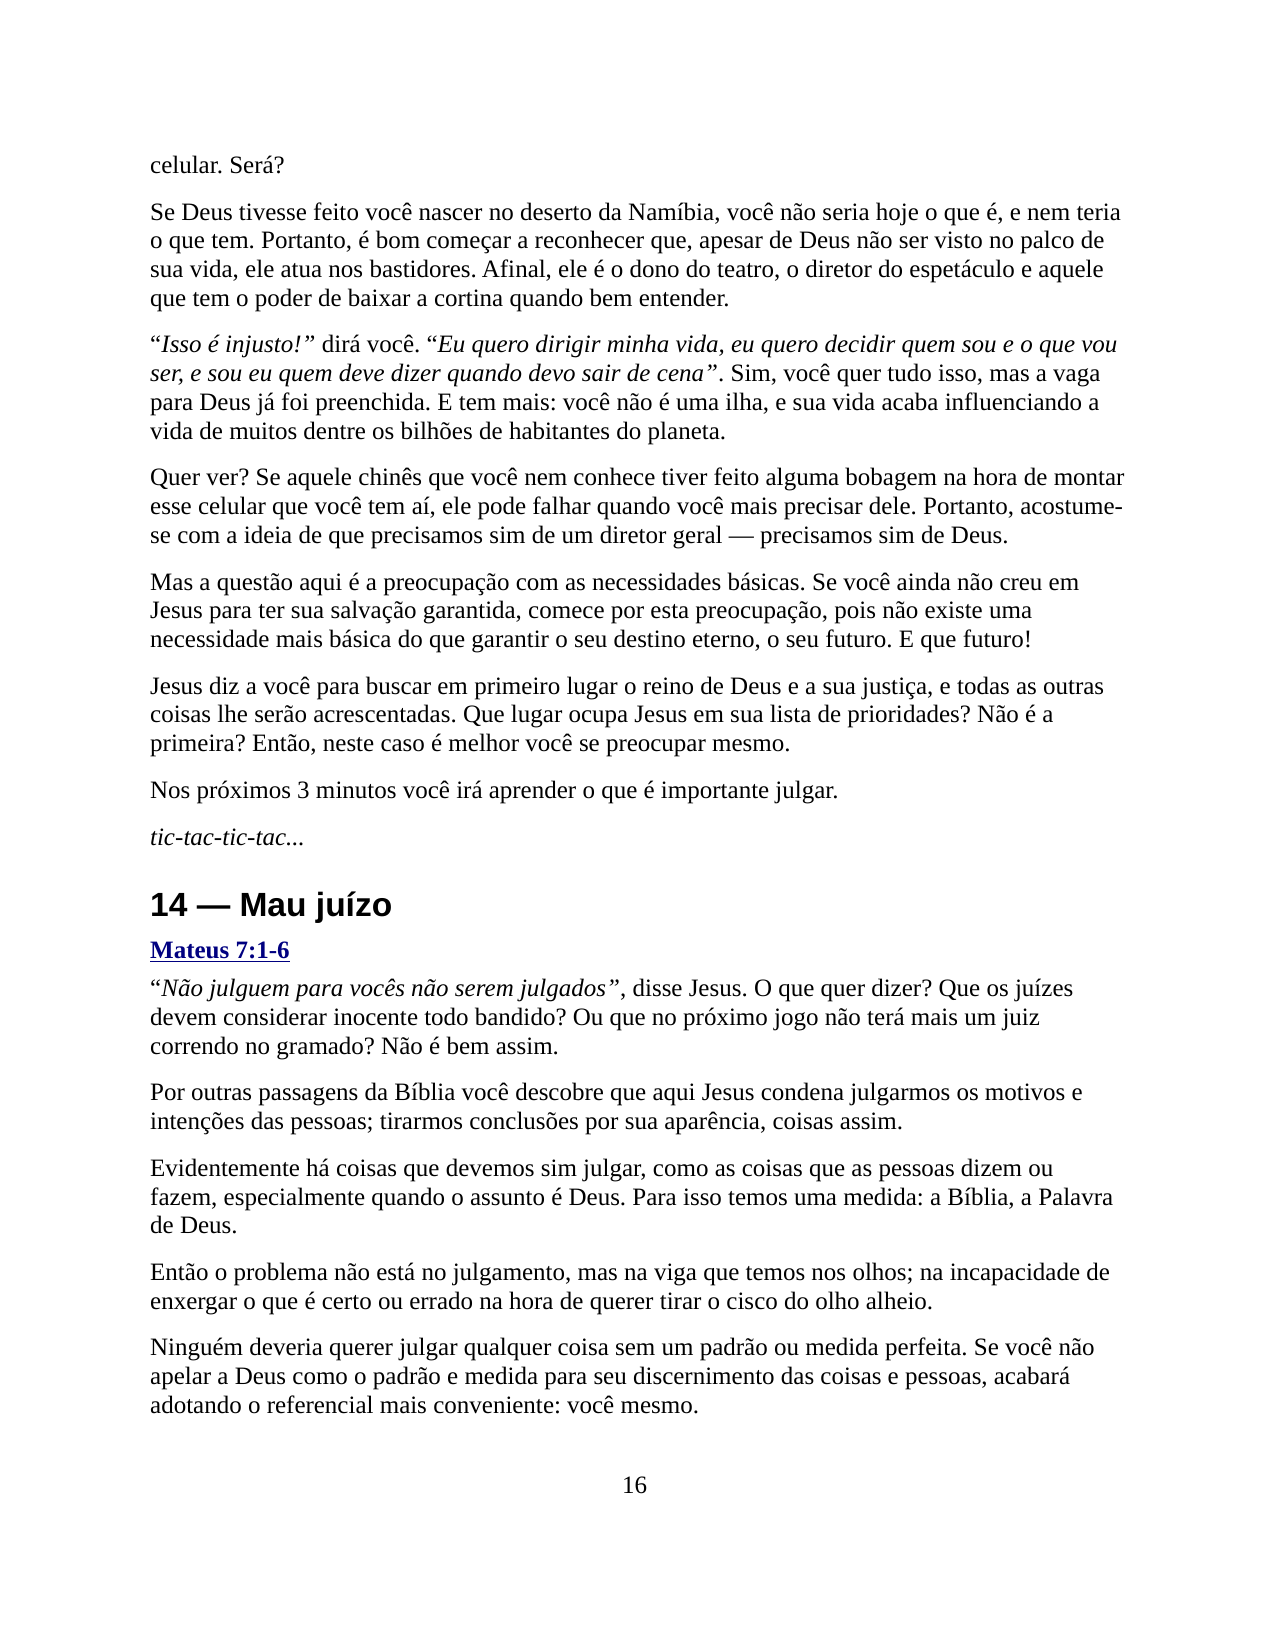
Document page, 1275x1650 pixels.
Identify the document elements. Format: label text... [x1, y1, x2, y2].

text Então o problema não está no julgamento, mas na viga que temos nos olhos; na incapacidade de enxergar o que é certo ou errado na hora de querer tirar o cisco do olho alheio. [150, 1257, 1125, 1314]
text Se Deus tivesse feito você nascer no deserto da Namíbia, você não seria hoje o que é, e nem teria o que tem. Portanto, é bom começar a reconhecer que, apesar de Deus não ser visto no palco de sua vida, ele atua nos bastidores. Afinal, ele é o dono do teatro, o diretor do espetáculo e aquele que tem o poder de baixar a cortina quando bem entender. [150, 197, 1125, 312]
subtitle 14 — Mau juízo [150, 884, 1125, 923]
text tic-tac-tic-tac... [150, 822, 1125, 850]
text “Isso é injusto!” dirá você. “Eu quero dirigir minha vida, eu quero decidir quem sou e o que vou ser, e sou eu quem deve dizer quando devo sair de cena”. Sim, você quer tudo isso, mas a vaga para Deus já foi preenchida. E tem mais: você não é uma ilha, e sua vida acaba influenciando a vida de muitos dentre os bilhões de habitantes do planeta. [150, 329, 1125, 444]
text “Não julguem para vocês não serem julgados”, disse Jesus. O que quer dizer? Que os juízes devem considerar inocente todo bandido? Ou que no próximo jogo não terá mais um juiz correndo no gramado? Não é bem assim. [150, 973, 1125, 1059]
text Por outras passagens da Bíblia você descobre que aqui Jesus condena julgarmos os motivos e intenções das pessoas; tirarmos conclusões por sua aparência, coisas assim. [150, 1077, 1125, 1135]
text Ninguém deveria querer julgar qualquer coisa sem um padrão ou medida perfeita. Se você não apelar a Deus como o padrão e medida para seu discernimento das coisas e pessoas, acabará adotando o referencial mais conveniente: você mesmo. [150, 1332, 1125, 1419]
text Nos próximos 3 minutos você irá aprender o que é importante julgar. [150, 775, 1125, 804]
text Evidentemente há coisas que devemos sim julgar, como as coisas que as pessoas dizem ou fazem, especialmente quando o assunto é Deus. Para isso temos uma medida: a Bíblia, a Palavra de Deus. [150, 1153, 1125, 1239]
text Jesus diz a você para buscar em primeiro lugar o reino de Deus e a sua justiça, e todas as outras coisas lhe serão acrescentadas. Que lugar ocupa Jesus em sua lista de prioridades? Não é a primeira? Então, neste caso é melhor você se preocupar mesmo. [150, 671, 1125, 757]
text Quer ver? Se aquele chinês que você nem conhece tiver feito alguma bobagem na hora de montar esse celular que você tem aí, ele pode falhar quando você mais precisar dele. Portanto, acostume-se com a ideia de que precisamos sim de um diretor geral — precisamos sim de Deus. [150, 462, 1125, 549]
text Mas a questão aqui é a preocupação com as necessidades básicas. Se você ainda não creu em Jesus para ter sua salvação garantida, comece por esta preocupação, pois não existe uma necessidade mais básica do que garantir o seu destino eterno, o seu futuro. E que futuro! [150, 567, 1125, 653]
text Mateus 7:1-6 [150, 936, 1125, 964]
text celular. Será? [150, 150, 1125, 179]
